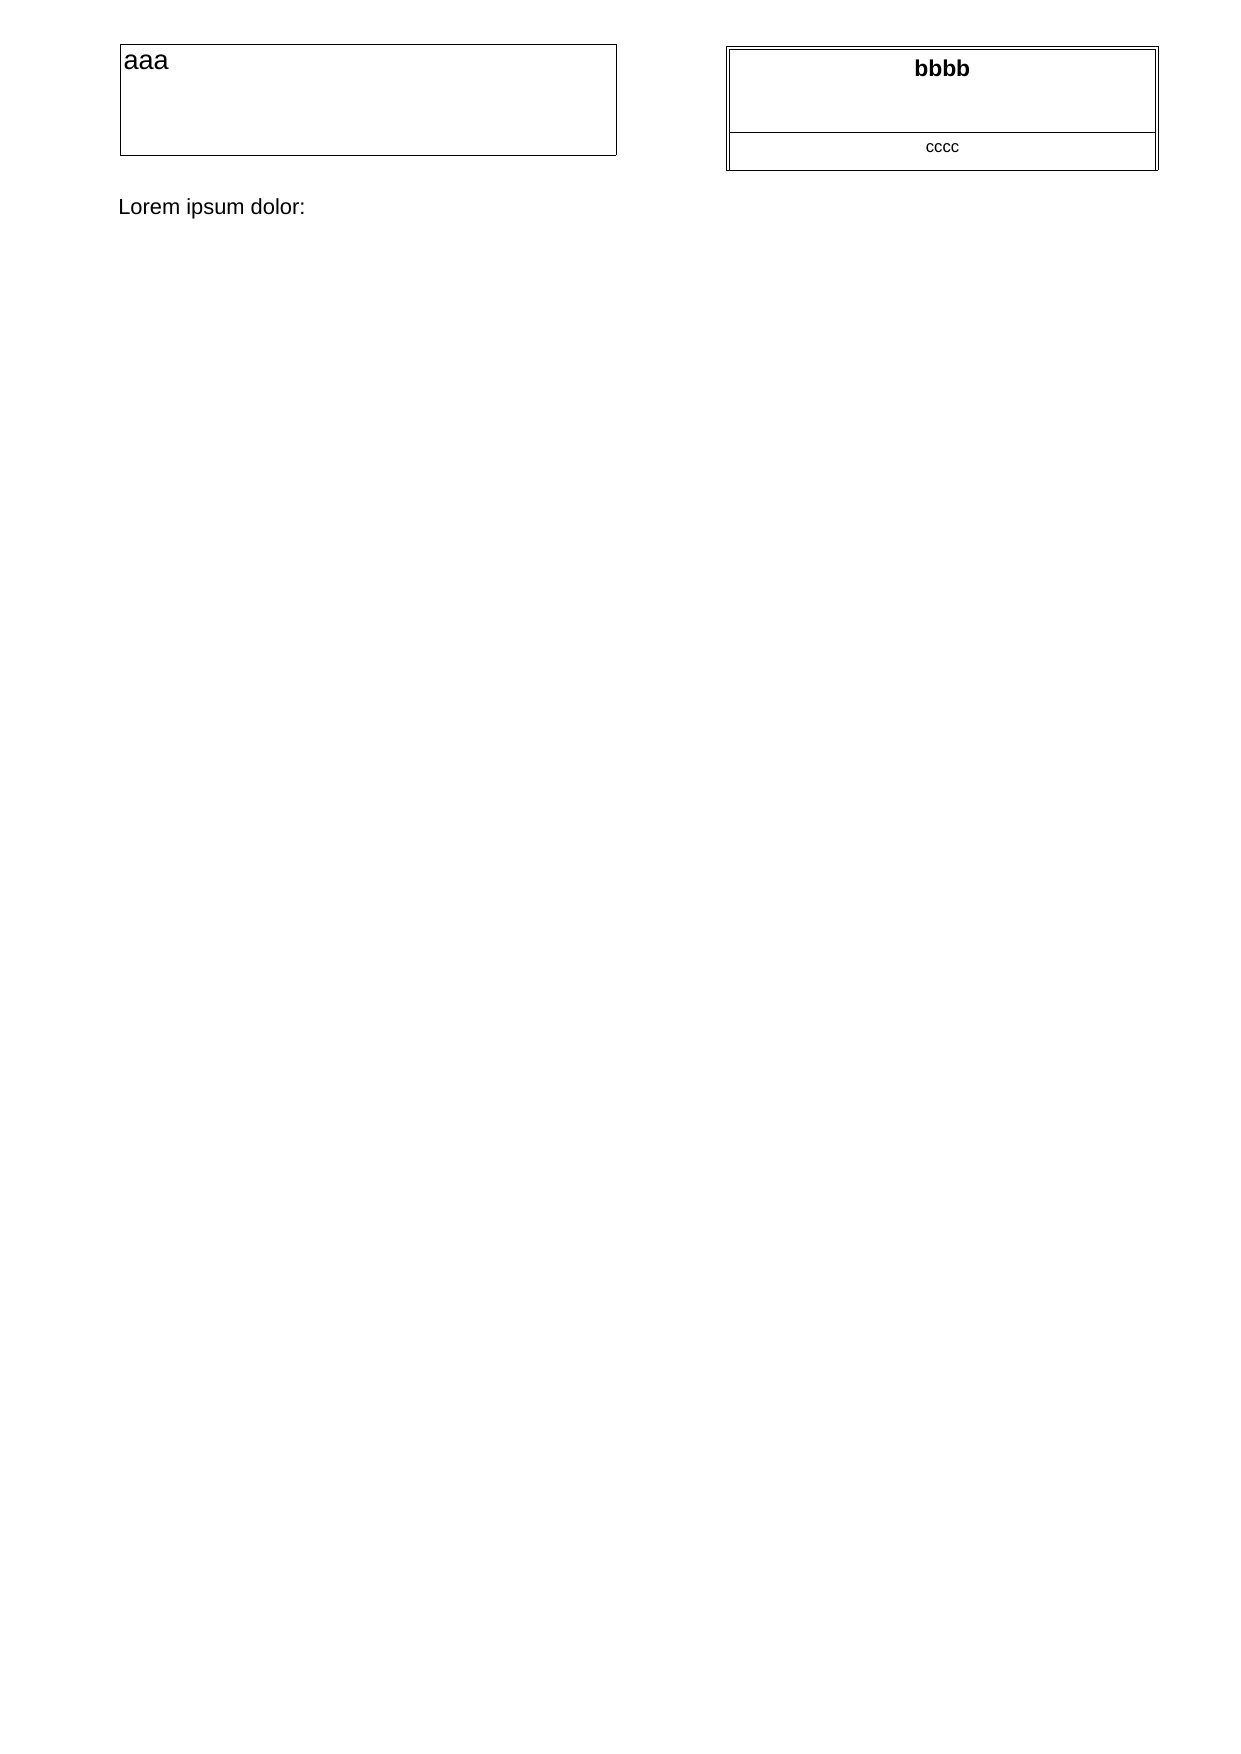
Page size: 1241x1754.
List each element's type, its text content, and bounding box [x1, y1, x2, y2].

text aaa [123, 47, 613, 74]
table_header bbbb [730, 50, 1155, 132]
table_cell cccc [730, 133, 1155, 170]
text Lorem ipsum dolor: [118, 195, 1122, 219]
